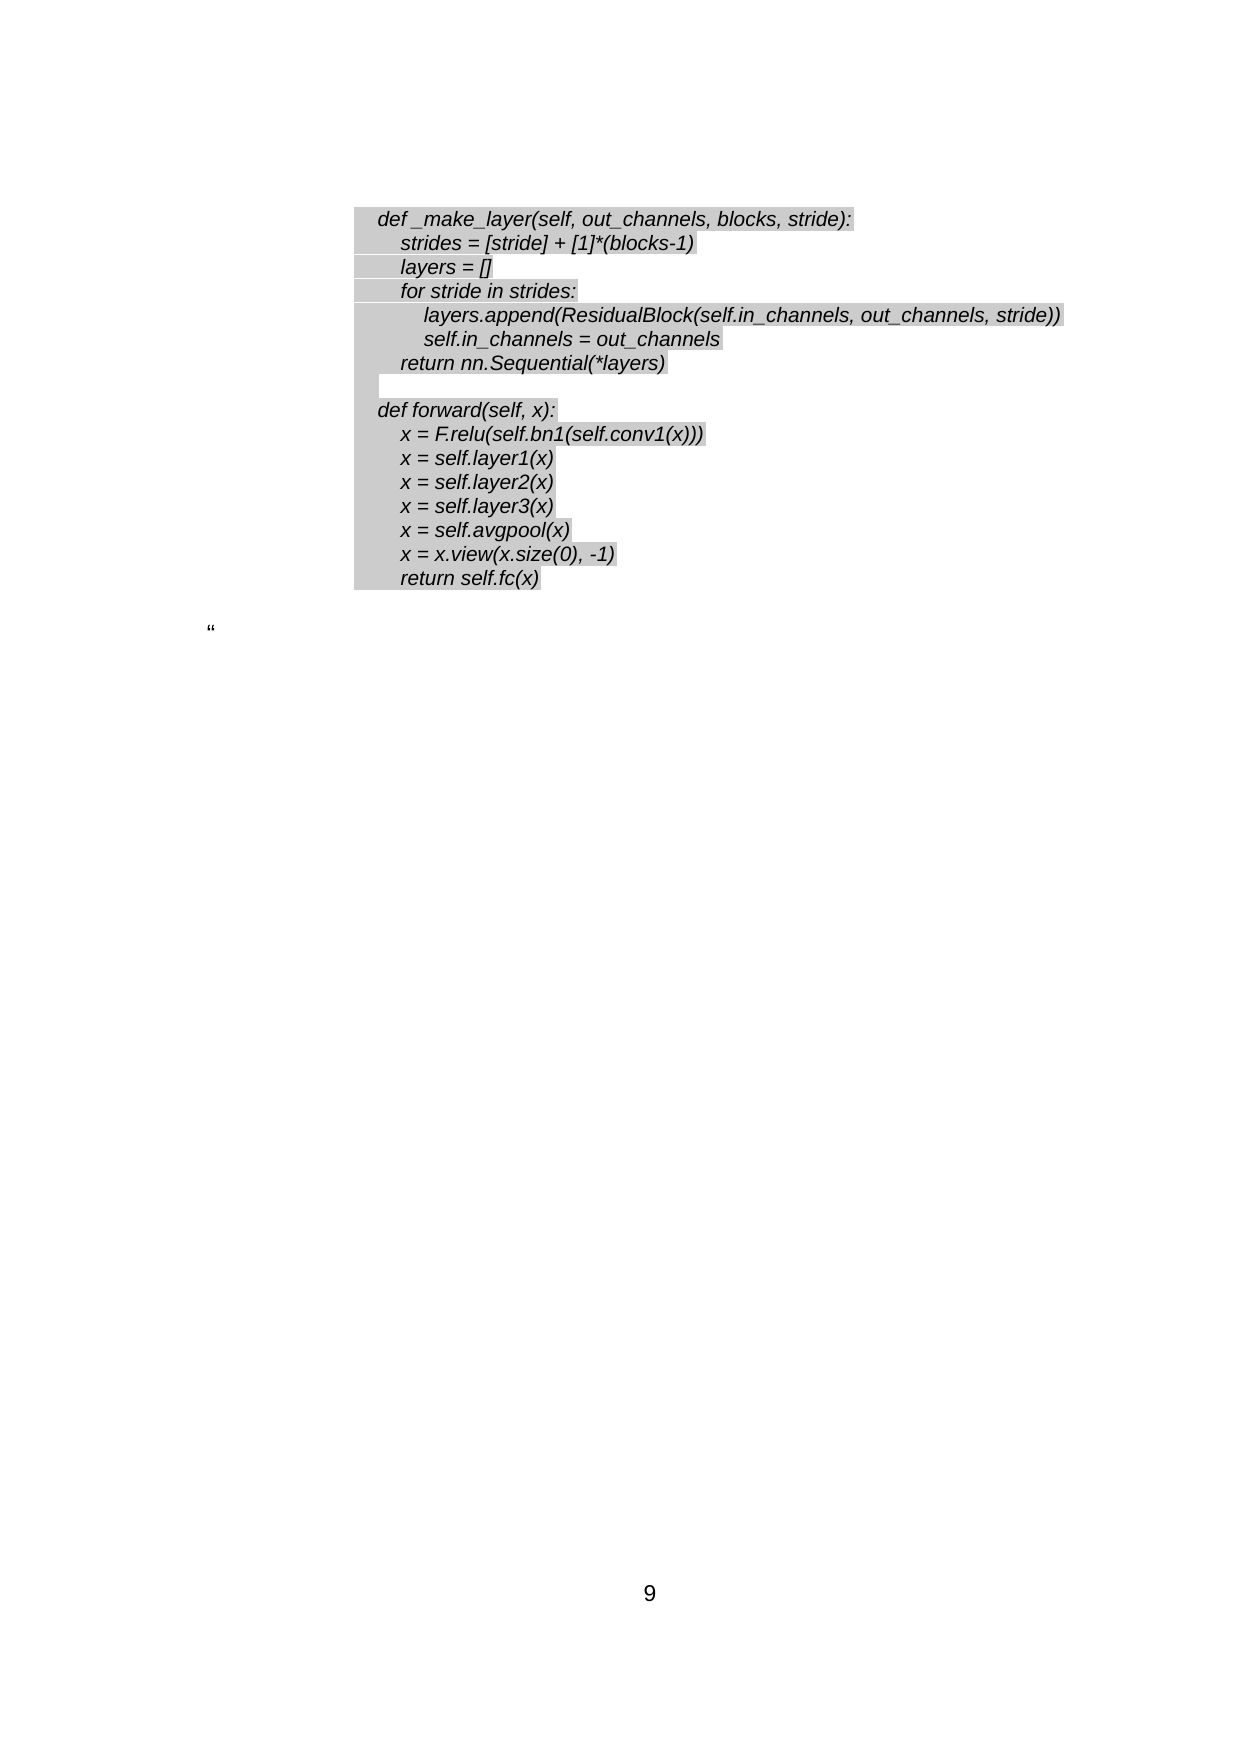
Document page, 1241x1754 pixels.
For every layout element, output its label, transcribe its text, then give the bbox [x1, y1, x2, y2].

text layers = [] [354, 254, 1093, 278]
text x = F.relu(self.bn1(self.conv1(x))) [354, 422, 1093, 446]
text for stride in strides: [354, 278, 1093, 302]
text x = self.avgpool(x) [354, 518, 1093, 542]
text x = self.layer3(x) [354, 494, 1093, 518]
text def forward(self, x): [354, 398, 1093, 422]
text x = self.layer2(x) [354, 470, 1093, 494]
text return nn.Sequential(*layers) [354, 350, 1093, 374]
text strides = [stride] + [1]*(blocks-1) [354, 231, 1093, 254]
text return self.fc(x) [354, 566, 1093, 590]
text x = x.view(x.size(0), -1) [354, 542, 1093, 566]
text def _make_layer(self, out_channels, blocks, stride): [354, 207, 1093, 231]
text “ [207, 619, 1093, 648]
text layers.append(ResidualBlock(self.in_channels, out_channels, stride)) [354, 302, 1093, 326]
text self.in_channels = out_channels [354, 326, 1093, 350]
text x = self.layer1(x) [354, 446, 1093, 470]
